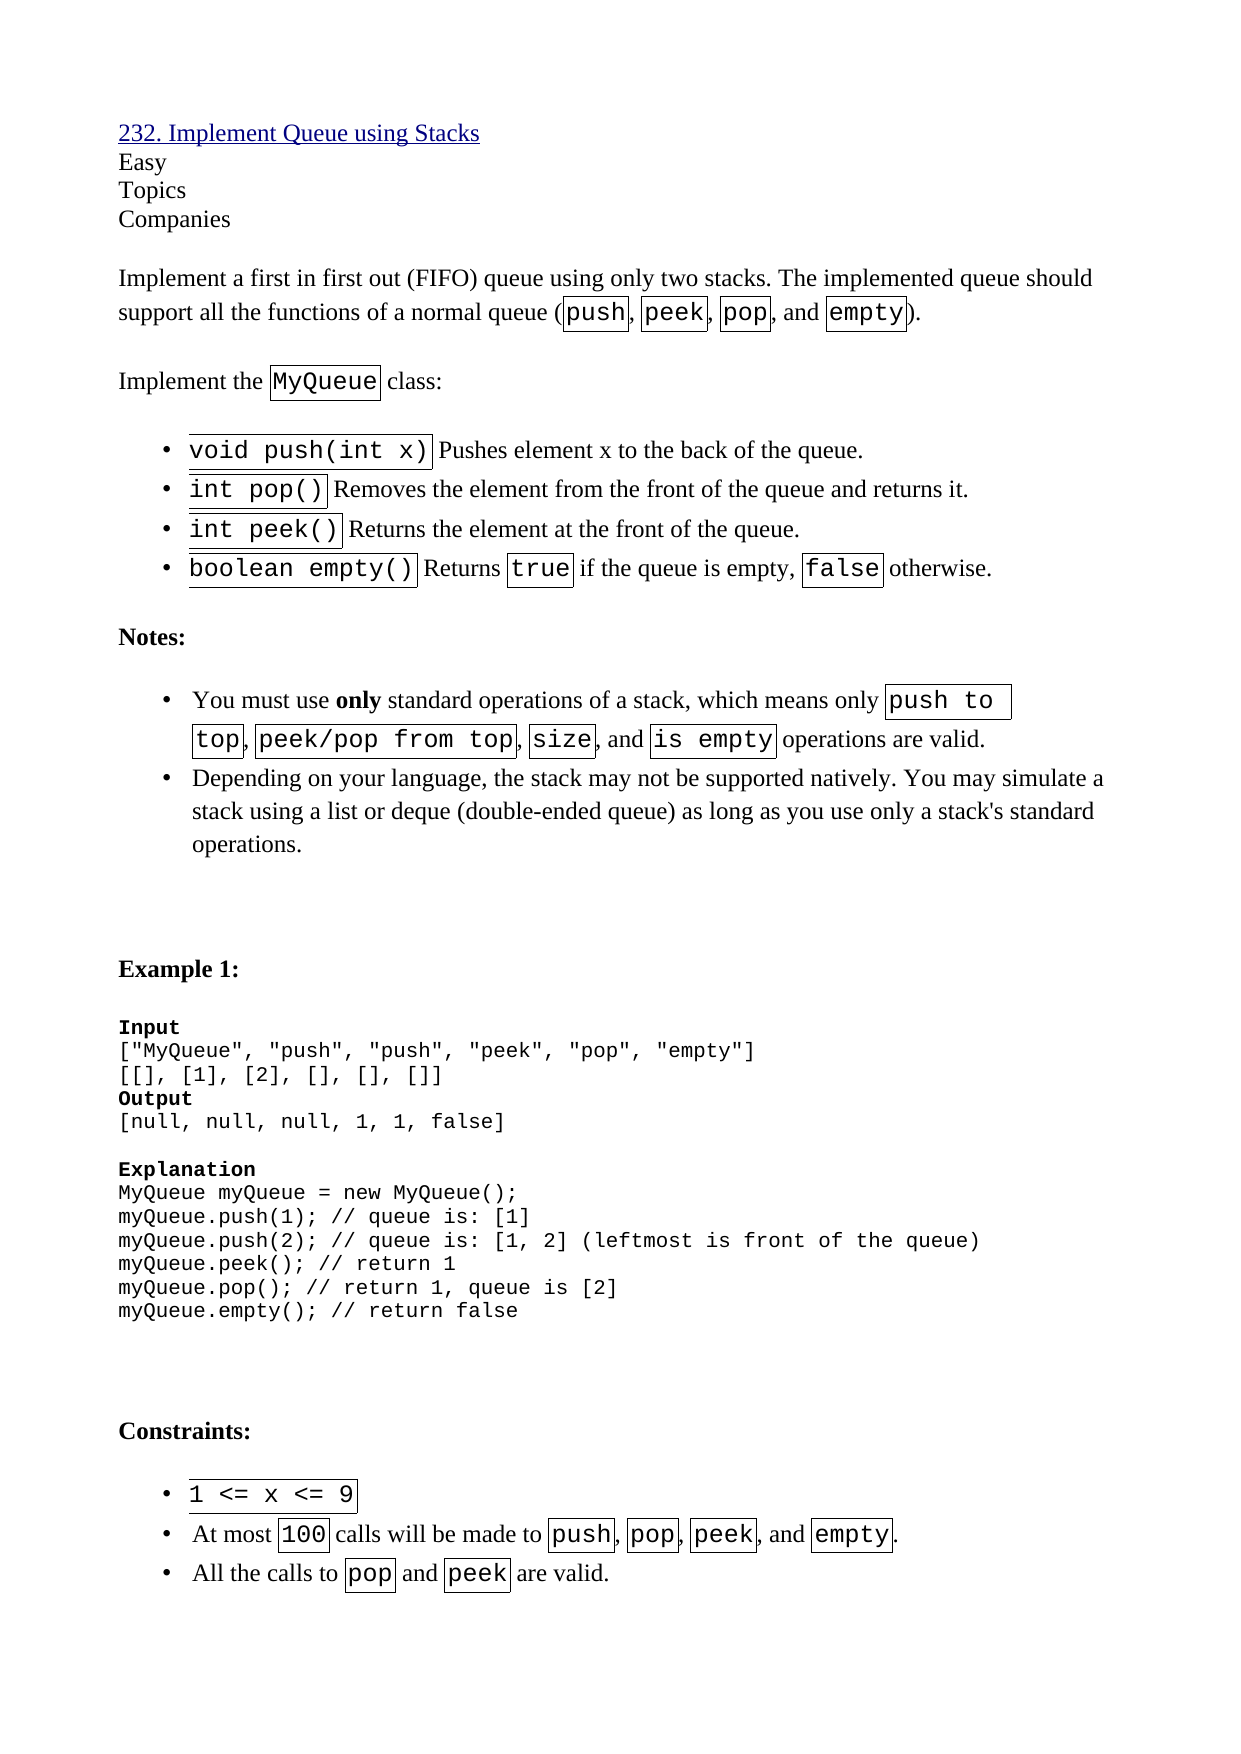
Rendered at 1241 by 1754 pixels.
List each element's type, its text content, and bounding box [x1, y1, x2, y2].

text myQueue.peek(); // return 1 [118, 1253, 1122, 1277]
list You must use only standard operations of a stack, which means only push to top, peek/pop from top, size, and is empty operations are valid. [162, 684, 1122, 758]
list At most 100 calls will be made to push, pop, peek, and empty. [893, 1518, 1122, 1552]
list All the calls to pop and peek are valid. [445, 1559, 510, 1592]
list At most 100 calls will be made to push, pop, peek, and empty. [330, 1518, 548, 1552]
list All the calls to pop and peek are valid. [162, 1558, 345, 1592]
list false [803, 554, 883, 587]
list boolean empty() [162, 553, 417, 587]
list int peek() Returns the element at the front of the queue. [162, 513, 342, 548]
list All the calls to pop and peek are valid. [396, 1558, 444, 1592]
list int peek() Returns the element at the front of the queue. [343, 513, 1122, 548]
text myQueue.pop(); // return 1, queue is [2] [118, 1277, 1122, 1301]
list Pushes element x to the back of the queue. [433, 434, 1122, 469]
list At most 100 calls will be made to push, pop, peek, and empty. [757, 1518, 811, 1552]
text [null, null, null, 1, 1, false] [118, 1111, 1122, 1135]
text ["MyQueue", "push", "push", "peek", "pop", "empty"] [118, 1040, 1122, 1064]
text Input [118, 1017, 1122, 1040]
text myQueue.push(1); // queue is: [1] [118, 1206, 1122, 1229]
list true [508, 554, 573, 587]
list 1 <= x <= 9 [162, 1479, 357, 1513]
text Topics [118, 176, 1122, 204]
list All the calls to pop and peek are valid. [346, 1559, 395, 1592]
list At most 100 calls will be made to push, pop, peek, and empty. [279, 1519, 329, 1552]
list [358, 1479, 1122, 1513]
text Implement the [118, 365, 270, 400]
text Notes: [118, 622, 1122, 651]
text Easy [118, 147, 1122, 176]
list int pop() Removes the element from the front of the queue and returns it. [162, 474, 327, 508]
list otherwise. [884, 553, 1122, 587]
list At most 100 calls will be made to push, pop, peek, and empty. [812, 1519, 892, 1552]
text MyQueue myQueue = new MyQueue(); [118, 1182, 1122, 1206]
text Example 1: [118, 954, 1122, 983]
text 232. Implement Queue using Stacks [118, 118, 1122, 147]
text Constraints: [118, 1416, 1122, 1445]
list At most 100 calls will be made to push, pop, peek, and empty. [162, 1518, 278, 1552]
text Explanation [118, 1159, 1122, 1182]
list Depending on your language, the stack may not be supported natively. You may simulate a stack using a list or deque (double-ended queue) as long as you use only a stack's standard operations. [162, 763, 1122, 858]
text myQueue.empty(); // return false [118, 1301, 1122, 1324]
text Companies [118, 204, 1122, 233]
list int pop() Removes the element from the front of the queue and returns it. [328, 474, 1122, 508]
text Output [118, 1088, 1122, 1111]
list At most 100 calls will be made to push, pop, peek, and empty. [691, 1519, 756, 1552]
list Returns [418, 553, 507, 587]
text [[], [1], [2], [], [], []] [118, 1064, 1122, 1088]
list At most 100 calls will be made to push, pop, peek, and empty. [628, 1519, 678, 1552]
list void push(int x) [162, 434, 432, 469]
text myQueue.push(2); // queue is: [1, 2] (leftmost is front of the queue) [118, 1229, 1122, 1253]
list if the queue is empty, [574, 553, 802, 587]
text MyQueue [271, 366, 380, 400]
text Implement a first in first out (FIFO) queue using only two stacks. The implemented queue should support all the functions of a normal queue (push, peek, pop, and empty). [118, 263, 1122, 331]
list At most 100 calls will be made to push, pop, peek, and empty. [549, 1519, 614, 1552]
list All the calls to pop and peek are valid. [511, 1558, 1122, 1592]
text class: [381, 365, 1122, 400]
